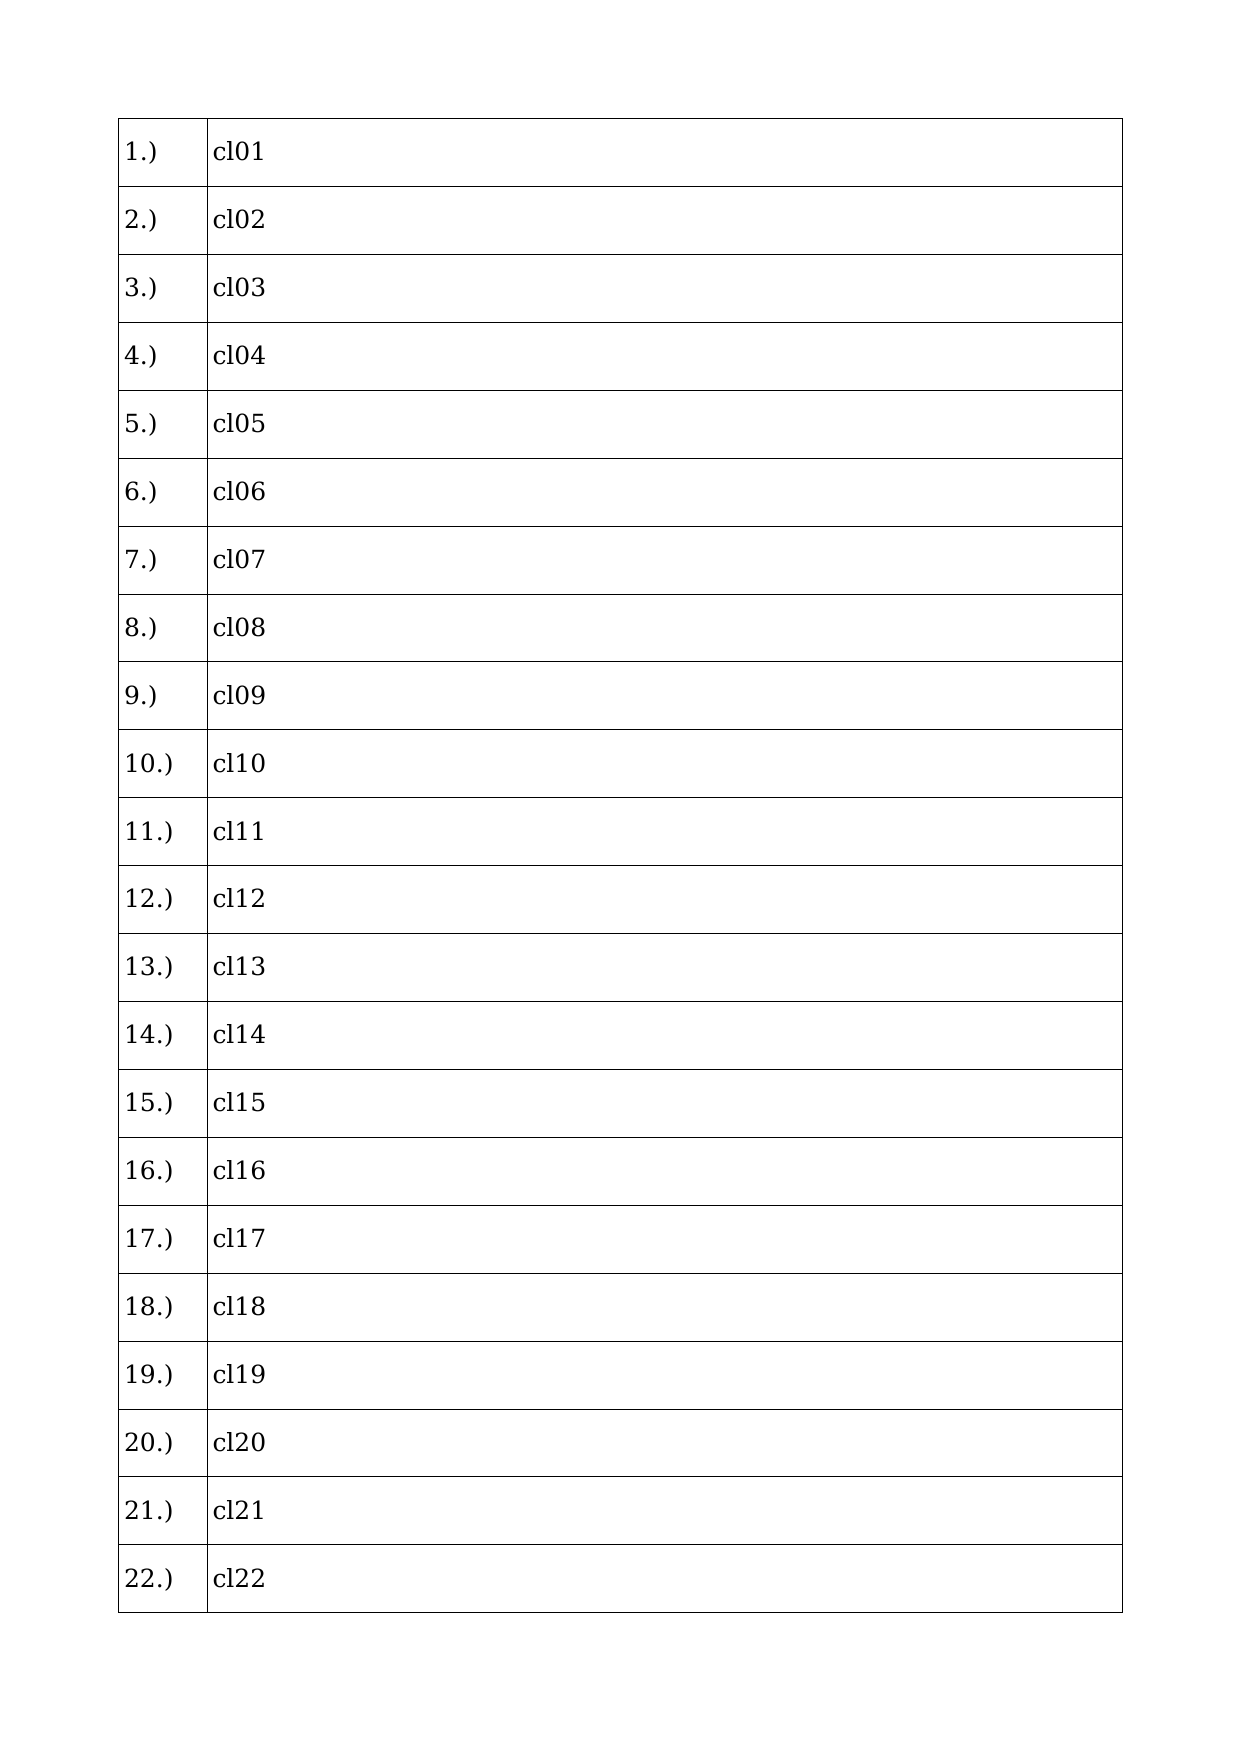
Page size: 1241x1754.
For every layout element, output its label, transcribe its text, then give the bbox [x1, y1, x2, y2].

table_cell cl20 [208, 1410, 1122, 1476]
table_cell cl02 [208, 187, 1122, 254]
table_cell cl15 [208, 1070, 1122, 1137]
table_cell 4.) [119, 323, 207, 390]
table_cell 16.) [119, 1138, 207, 1205]
table_cell cl18 [208, 1274, 1122, 1341]
table_cell 5.) [119, 391, 207, 458]
table_cell cl21 [208, 1477, 1122, 1544]
table_cell cl17 [208, 1206, 1122, 1273]
table_cell 9.) [119, 662, 207, 729]
table_cell cl13 [208, 934, 1122, 1001]
table_cell cl09 [208, 662, 1122, 729]
table_header 1.) [119, 119, 207, 186]
table_cell 19.) [119, 1342, 207, 1408]
table_cell cl22 [208, 1545, 1122, 1612]
table_cell cl03 [208, 255, 1122, 322]
table_cell 15.) [119, 1070, 207, 1137]
table_cell cl04 [208, 323, 1122, 390]
table_cell cl14 [208, 1002, 1122, 1069]
table_cell cl16 [208, 1138, 1122, 1205]
table_cell cl06 [208, 459, 1122, 526]
table_cell 12.) [119, 866, 207, 933]
table_cell cl12 [208, 866, 1122, 933]
table_cell 20.) [119, 1410, 207, 1476]
table_cell 10.) [119, 730, 207, 797]
table_cell cl07 [208, 527, 1122, 593]
table_cell 7.) [119, 527, 207, 593]
table_cell 21.) [119, 1477, 207, 1544]
table_cell cl11 [208, 798, 1122, 865]
table_cell 14.) [119, 1002, 207, 1069]
table_cell 11.) [119, 798, 207, 865]
table_cell 17.) [119, 1206, 207, 1273]
table_cell cl19 [208, 1342, 1122, 1408]
table_cell 3.) [119, 255, 207, 322]
table_cell 13.) [119, 934, 207, 1001]
table_cell 18.) [119, 1274, 207, 1341]
table_cell 22.) [119, 1545, 207, 1612]
table_cell cl05 [208, 391, 1122, 458]
table_cell 2.) [119, 187, 207, 254]
table_cell 6.) [119, 459, 207, 526]
table_cell cl10 [208, 730, 1122, 797]
table_header cl01 [208, 119, 1122, 186]
table_cell 8.) [119, 595, 207, 661]
table_cell cl08 [208, 595, 1122, 661]
